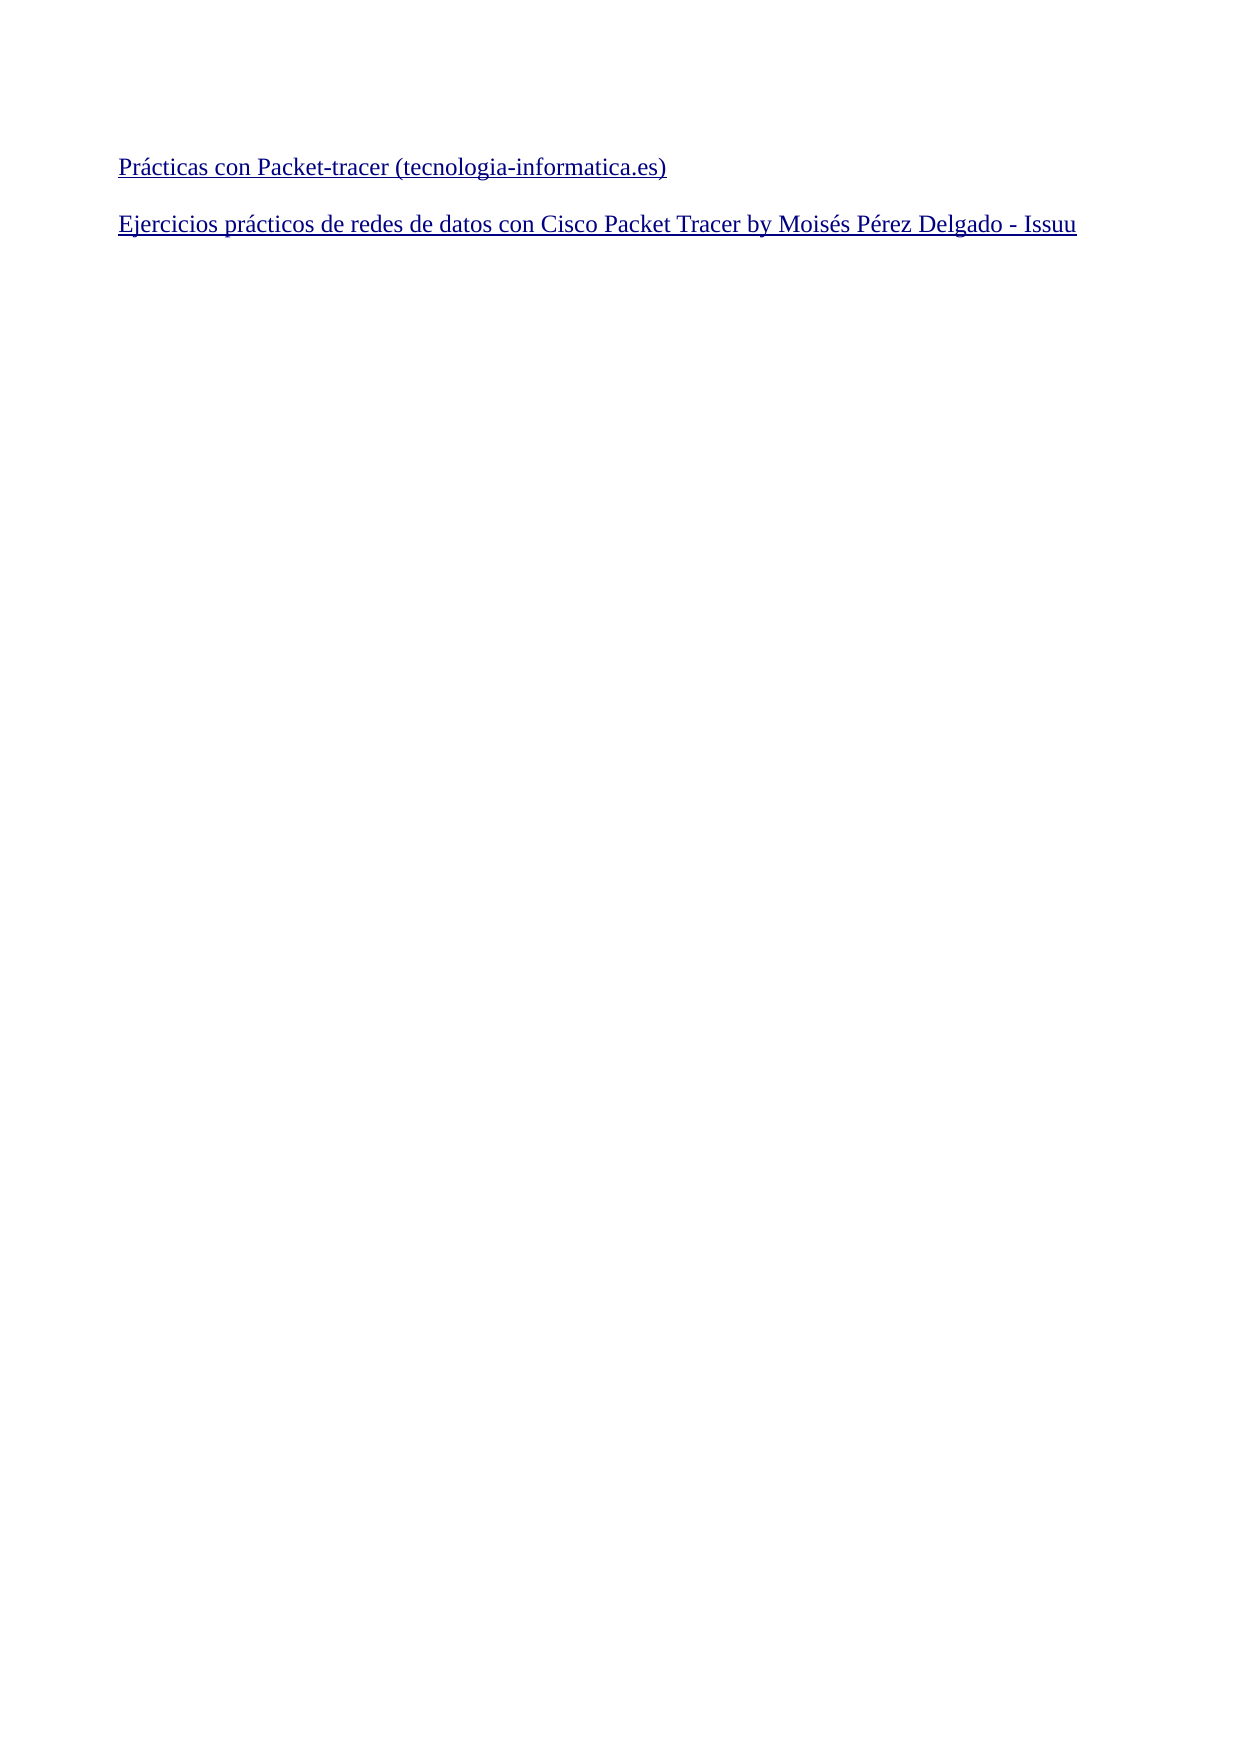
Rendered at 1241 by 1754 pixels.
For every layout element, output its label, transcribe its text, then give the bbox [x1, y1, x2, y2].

text Ejercicios prácticos de redes de datos con Cisco Packet Tracer by Moisés Pérez Delgado - Issuu [118, 209, 1122, 238]
text Prácticas con Packet-tracer (tecnologia-informatica.es) [118, 152, 1122, 180]
